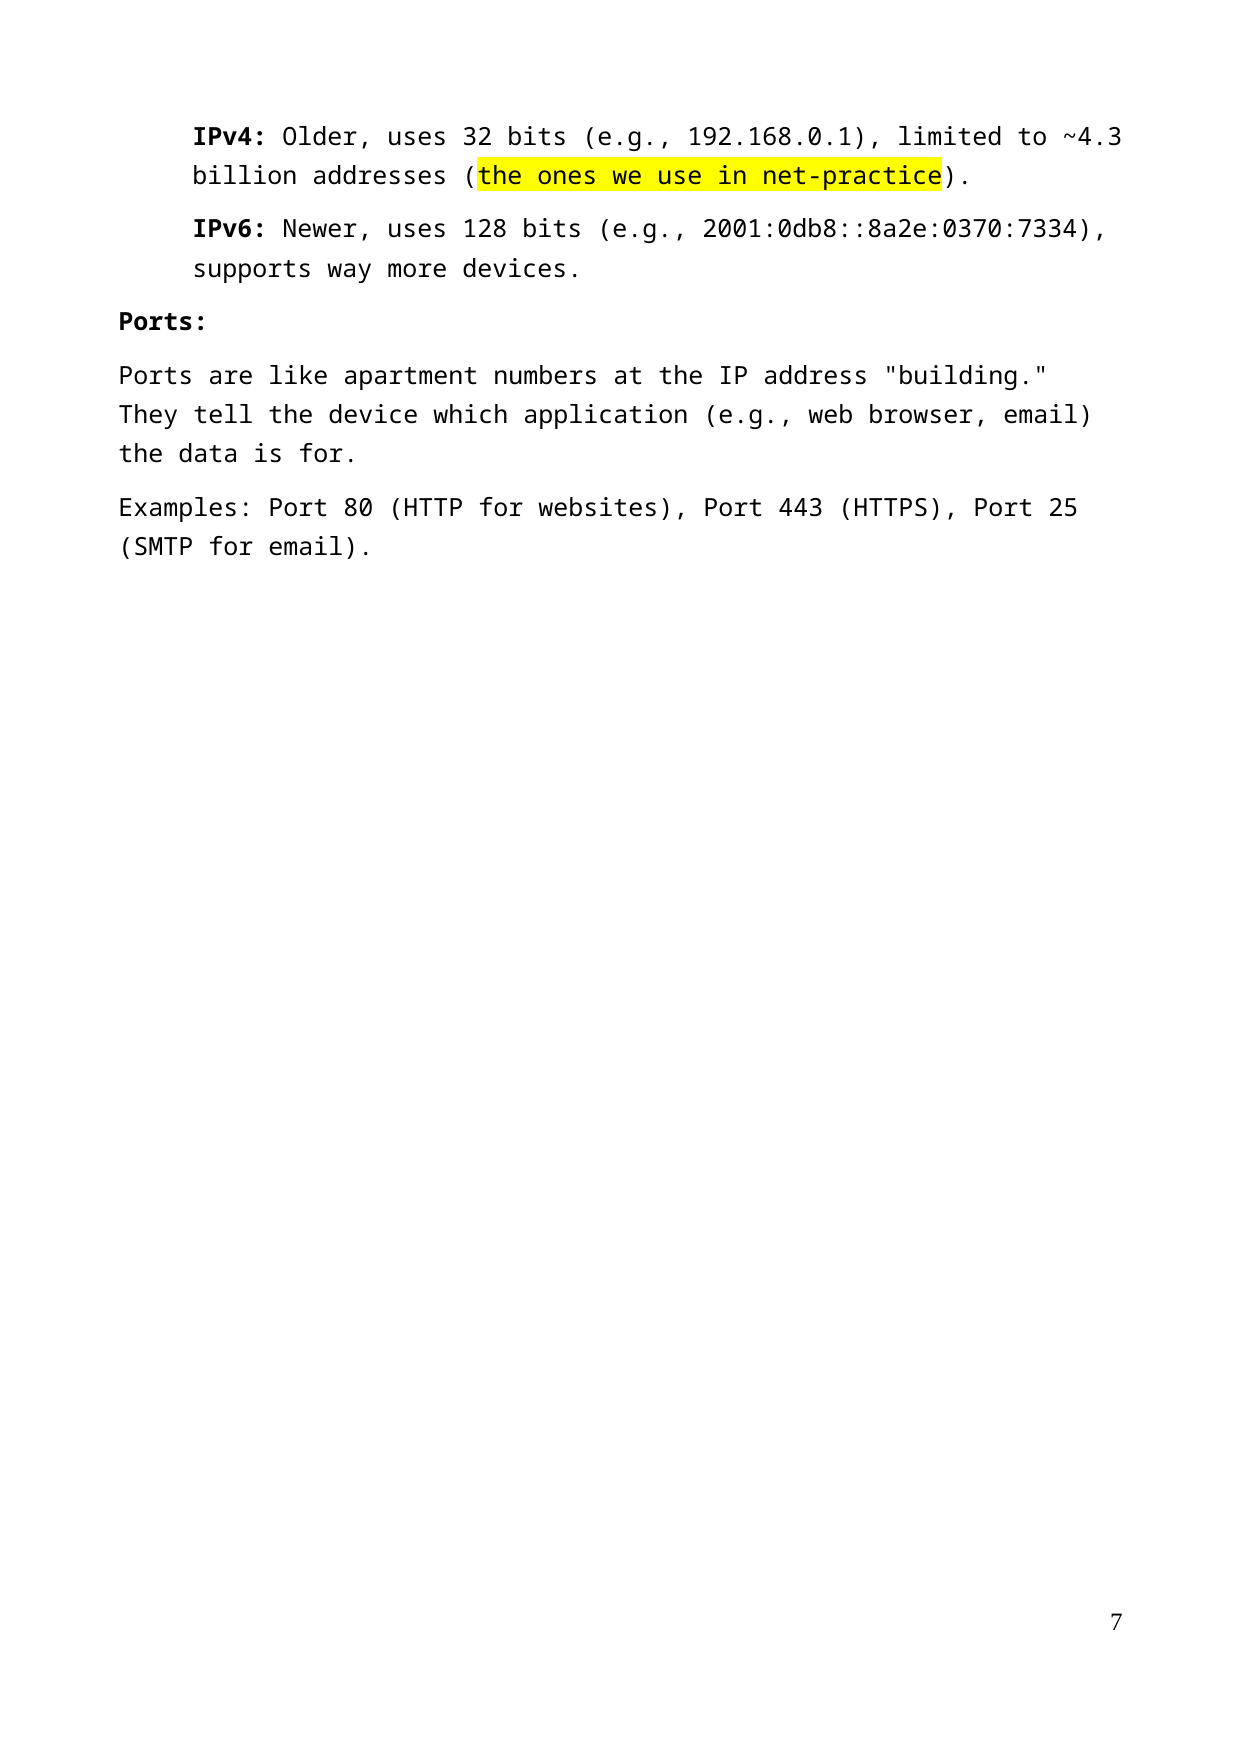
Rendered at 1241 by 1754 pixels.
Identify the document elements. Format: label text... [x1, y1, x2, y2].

text Examples: Port 80 (HTTP for websites), Port 443 (HTTPS), Port 25 (SMTP for email). [118, 490, 1122, 563]
text IPv4: Older, uses 32 bits (e.g., 192.168.0.1), limited to ~4.3 billion addresses (the ones we use in net-practice). [118, 118, 1122, 191]
text Ports: [118, 304, 1122, 338]
text Ports are like apartment numbers at the IP address "building." They tell the device which application (e.g., web browser, email) the data is for. [118, 358, 1122, 470]
text IPv6: Newer, uses 128 bits (e.g., 2001:0db8::8a2e:0370:7334), supports way more devices. [118, 211, 1122, 284]
